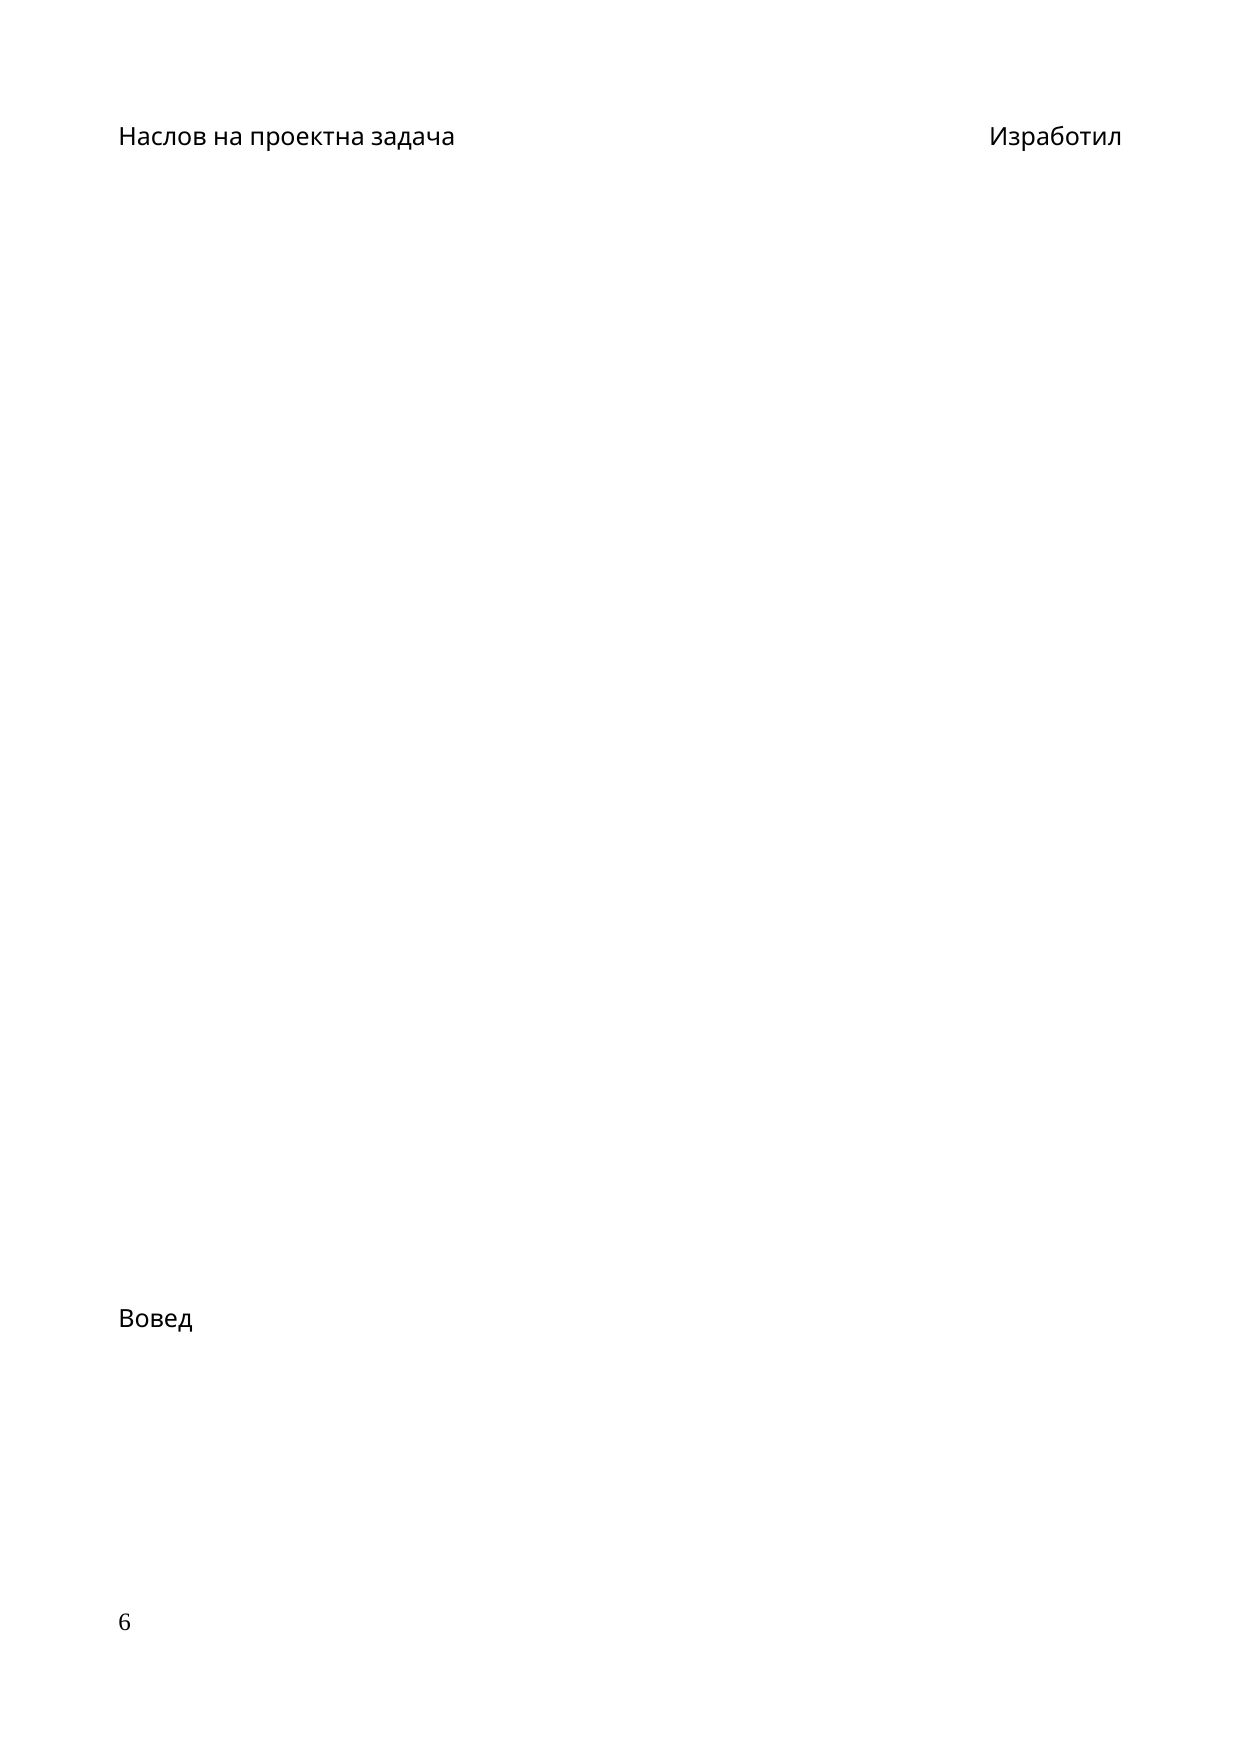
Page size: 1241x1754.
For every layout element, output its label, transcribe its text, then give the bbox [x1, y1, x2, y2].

text Вовед [118, 1300, 1122, 1334]
